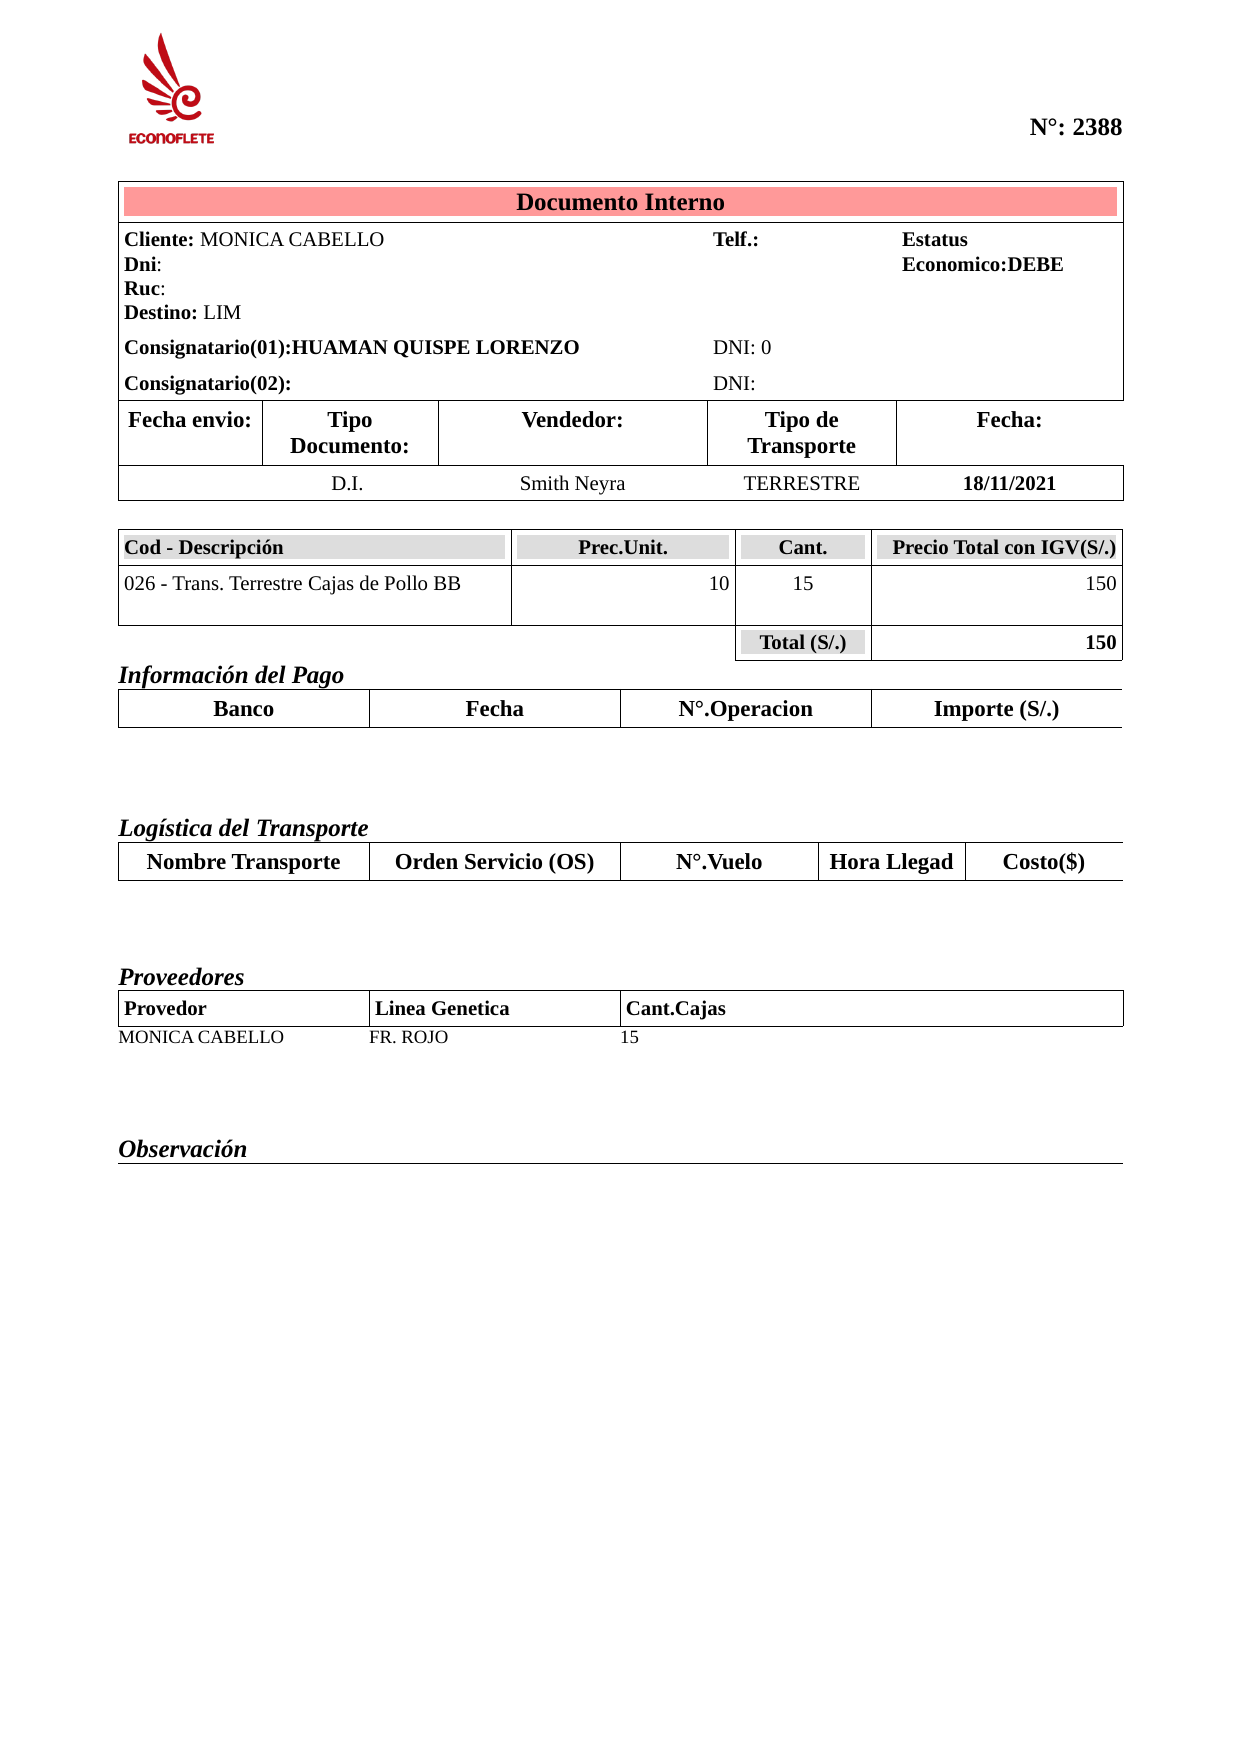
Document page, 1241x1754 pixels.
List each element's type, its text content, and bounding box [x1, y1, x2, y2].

table_header Importe (S/.) [872, 690, 1122, 727]
table_cell [871, 785, 1122, 813]
table_cell [118, 626, 511, 660]
table_cell 15 [620, 1027, 1123, 1048]
table_cell D.I. [262, 466, 438, 500]
table_header Fecha [370, 690, 620, 727]
table_cell [871, 756, 1122, 784]
table_cell [118, 1112, 369, 1134]
table_header Provedor [119, 991, 369, 1026]
table_header Cod - Descripción [119, 530, 511, 565]
table_cell [511, 626, 735, 660]
table_cell Tipo Documento: [263, 401, 438, 465]
table_cell Vendedor: [439, 401, 707, 465]
table_cell FR. ROJO [369, 1027, 620, 1048]
table_cell Telf.: [707, 223, 896, 329]
table_cell 150 [872, 566, 1122, 624]
table_header Banco [119, 690, 369, 727]
table_cell MONICA CABELLO [118, 1027, 369, 1048]
table_header [118, 1164, 1123, 1187]
table_cell [118, 933, 369, 962]
table_cell [818, 904, 965, 933]
table_cell [620, 933, 818, 962]
table_cell Fecha: [897, 401, 1123, 465]
table_cell [369, 1069, 620, 1091]
table_cell [118, 756, 369, 784]
table_cell [818, 881, 965, 904]
table_header Cant. [736, 530, 871, 565]
table_cell [369, 756, 620, 784]
table_cell 15 [736, 566, 871, 624]
table_header Hora Llegad [819, 843, 965, 880]
table_cell [620, 728, 871, 756]
table_cell [369, 785, 620, 813]
table_cell [369, 881, 620, 904]
table_header N°.Vuelo [621, 843, 818, 880]
table_cell [118, 881, 369, 904]
text Proveedores [118, 962, 1122, 990]
table_cell DNI: [707, 365, 1123, 400]
table_header Precio Total con IGV(S/.) [872, 530, 1122, 565]
table_cell Smith Neyra [438, 466, 707, 500]
table_header Linea Genetica [370, 991, 620, 1026]
table_cell [620, 904, 818, 933]
table_cell 026 - Trans. Terrestre Cajas de Pollo BB [119, 566, 511, 624]
table_cell [620, 1069, 1123, 1091]
table_cell [965, 933, 1123, 962]
table_header Prec.Unit. [512, 530, 735, 565]
picture [118, 32, 225, 144]
table_cell [369, 904, 620, 933]
table_cell [620, 1091, 1123, 1112]
text Información del Pago [118, 660, 1122, 689]
table_cell [620, 881, 818, 904]
text Logística del Transporte [118, 813, 1122, 842]
table_cell [369, 1112, 620, 1134]
table_cell [118, 785, 369, 813]
table_cell [871, 728, 1122, 756]
table_cell [369, 728, 620, 756]
table_cell Consignatario(01):HUAMAN QUISPE LORENZO [119, 329, 707, 365]
table_cell [118, 1069, 369, 1091]
table_cell [620, 1112, 1123, 1134]
table_cell Total (S/.) [736, 626, 871, 660]
table_header Costo($) [966, 843, 1123, 880]
table_cell [965, 881, 1123, 904]
table_header Orden Servicio (OS) [370, 843, 620, 880]
table_cell Tipo de Transporte [708, 401, 896, 465]
table_header N°.Operacion [621, 690, 871, 727]
table_cell [118, 1048, 369, 1069]
table_cell Estatus Economico:DEBE [896, 223, 1123, 329]
table_cell [369, 933, 620, 962]
table_header Nombre Transporte [119, 843, 369, 880]
table_cell [620, 1048, 1123, 1069]
table_cell Consignatario(02): [119, 365, 707, 400]
table_cell [369, 1048, 620, 1069]
table_cell 150 [872, 626, 1122, 660]
text Observación [118, 1134, 1122, 1163]
table_cell DNI: 0 [707, 329, 1123, 365]
table_cell [620, 785, 871, 813]
table_cell [965, 904, 1123, 933]
table_cell Fecha envio: [119, 401, 262, 465]
table_cell [118, 904, 369, 933]
table_cell Cliente: MONICA CABELLO Dni: Ruc: Destino: LIM [119, 223, 707, 329]
table_cell 18/11/2021 [896, 466, 1123, 500]
table_cell 10 [512, 566, 735, 624]
table_cell [118, 728, 369, 756]
table_cell TERRESTRE [707, 466, 896, 500]
table_cell [369, 1091, 620, 1112]
table_cell [818, 933, 965, 962]
table_cell [620, 756, 871, 784]
table_cell [119, 466, 262, 500]
table_header Cant.Cajas [621, 991, 1123, 1026]
table_header Documento Interno [119, 182, 1123, 222]
table_cell [118, 1091, 369, 1112]
